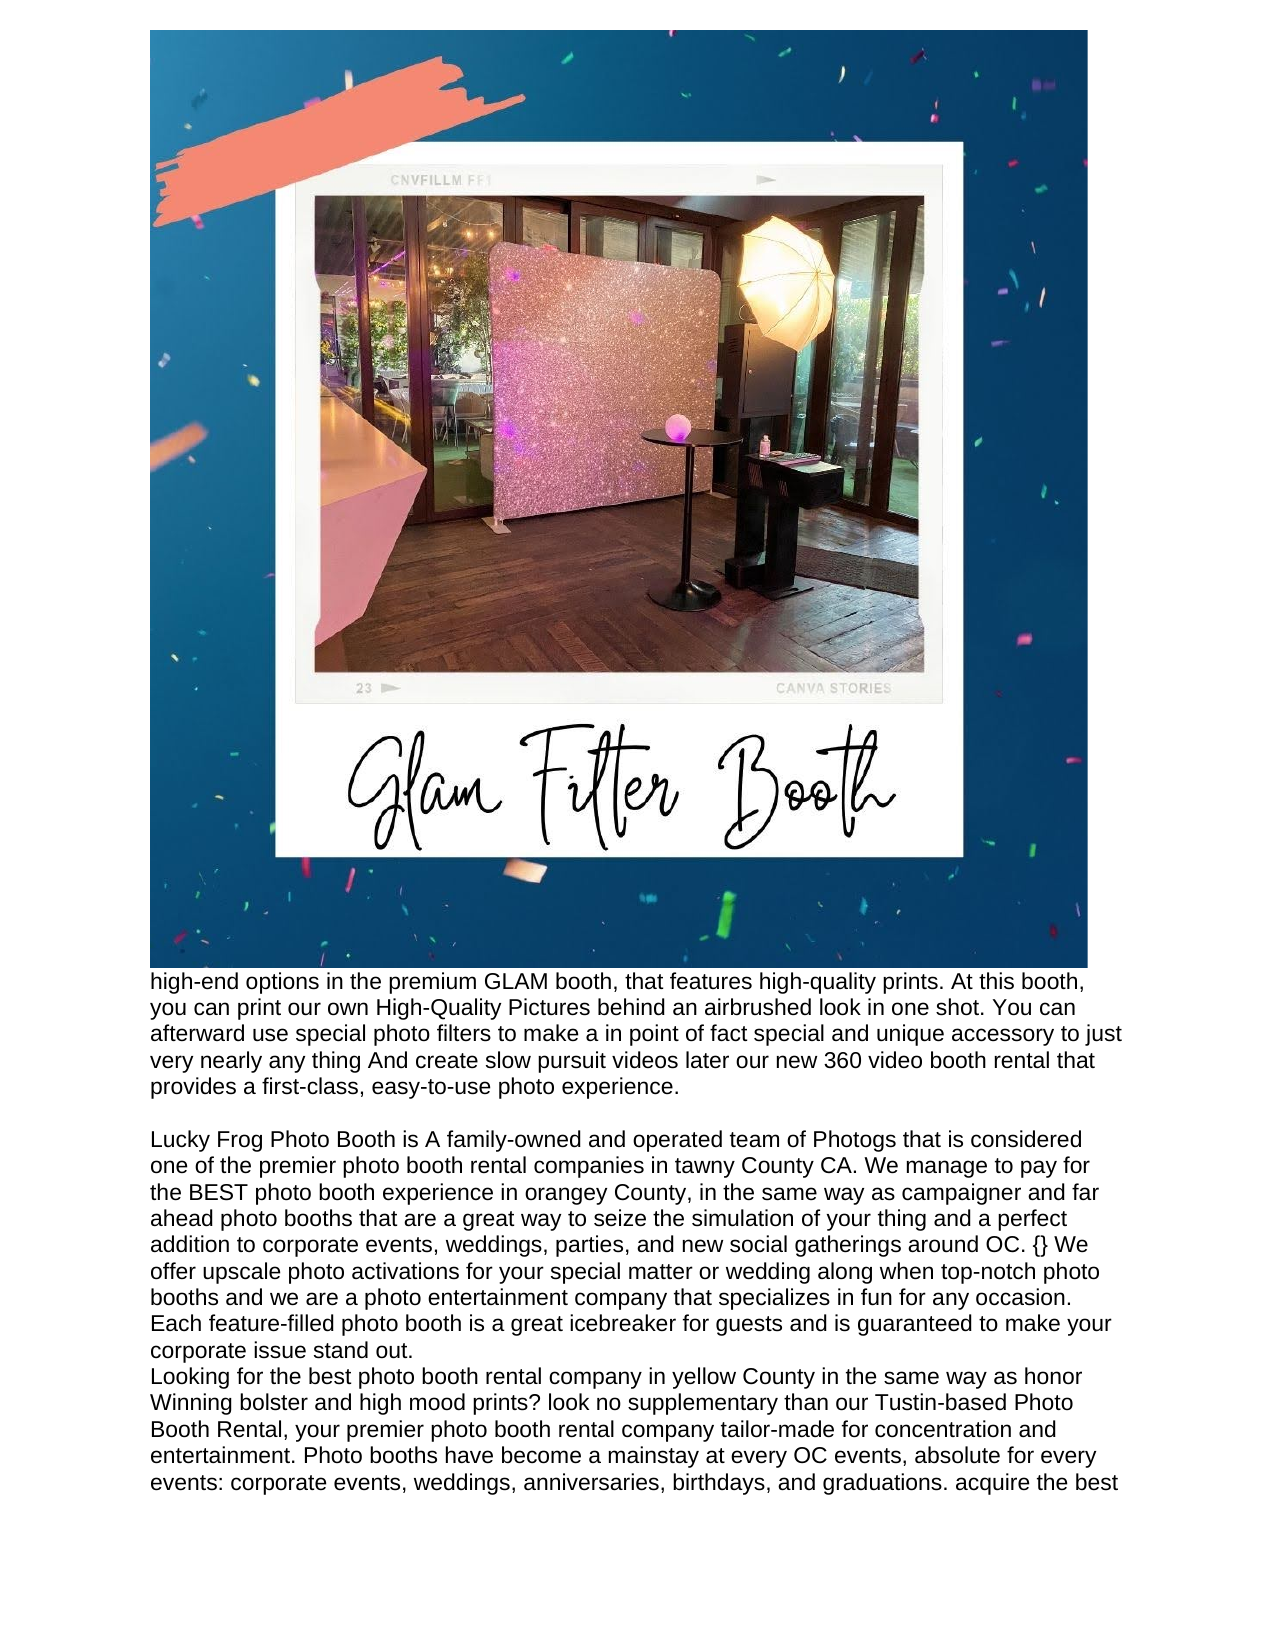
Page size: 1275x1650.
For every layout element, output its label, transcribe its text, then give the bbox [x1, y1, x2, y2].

text Lucky Frog Photo Booth is A family-owned and operated team of Photogs that is considered one of the premier photo booth rental companies in tawny County CA. We manage to pay for the BEST photo booth experience in orangey County, in the same way as campaigner and far ahead photo booths that are a great way to seize the simulation of your thing and a perfect addition to corporate events, weddings, parties, and new social gatherings around OC. {} We offer upscale photo activations for your special matter or wedding along when top-notch photo booths and we are a photo entertainment company that specializes in fun for any occasion. Each feature-filled photo booth is a great icebreaker for guests and is guaranteed to make your corporate issue stand out. [150, 1126, 1125, 1363]
text Looking for the best photo booth rental company in yellow County in the same way as honor Winning bolster and high mood prints? look no supplementary than our Tustin-based Photo Booth Rental, your premier photo booth rental company tailor-made for concentration and entertainment. Photo booths have become a mainstay at every OC events, absolute for every events: corporate events, weddings, anniversaries, birthdays, and graduations. acquire the best [150, 1363, 1125, 1495]
picture [150, 30, 1088, 968]
text high-end options in the premium GLAM booth, that features high-quality prints. At this booth, you can print our own High-Quality Pictures behind an airbrushed look in one shot. You can afterward use special photo filters to make a in point of fact special and unique accessory to just very nearly any thing And create slow pursuit videos later our new 360 video booth rental that provides a first-class, easy-to-use photo experience. [150, 968, 1125, 1099]
